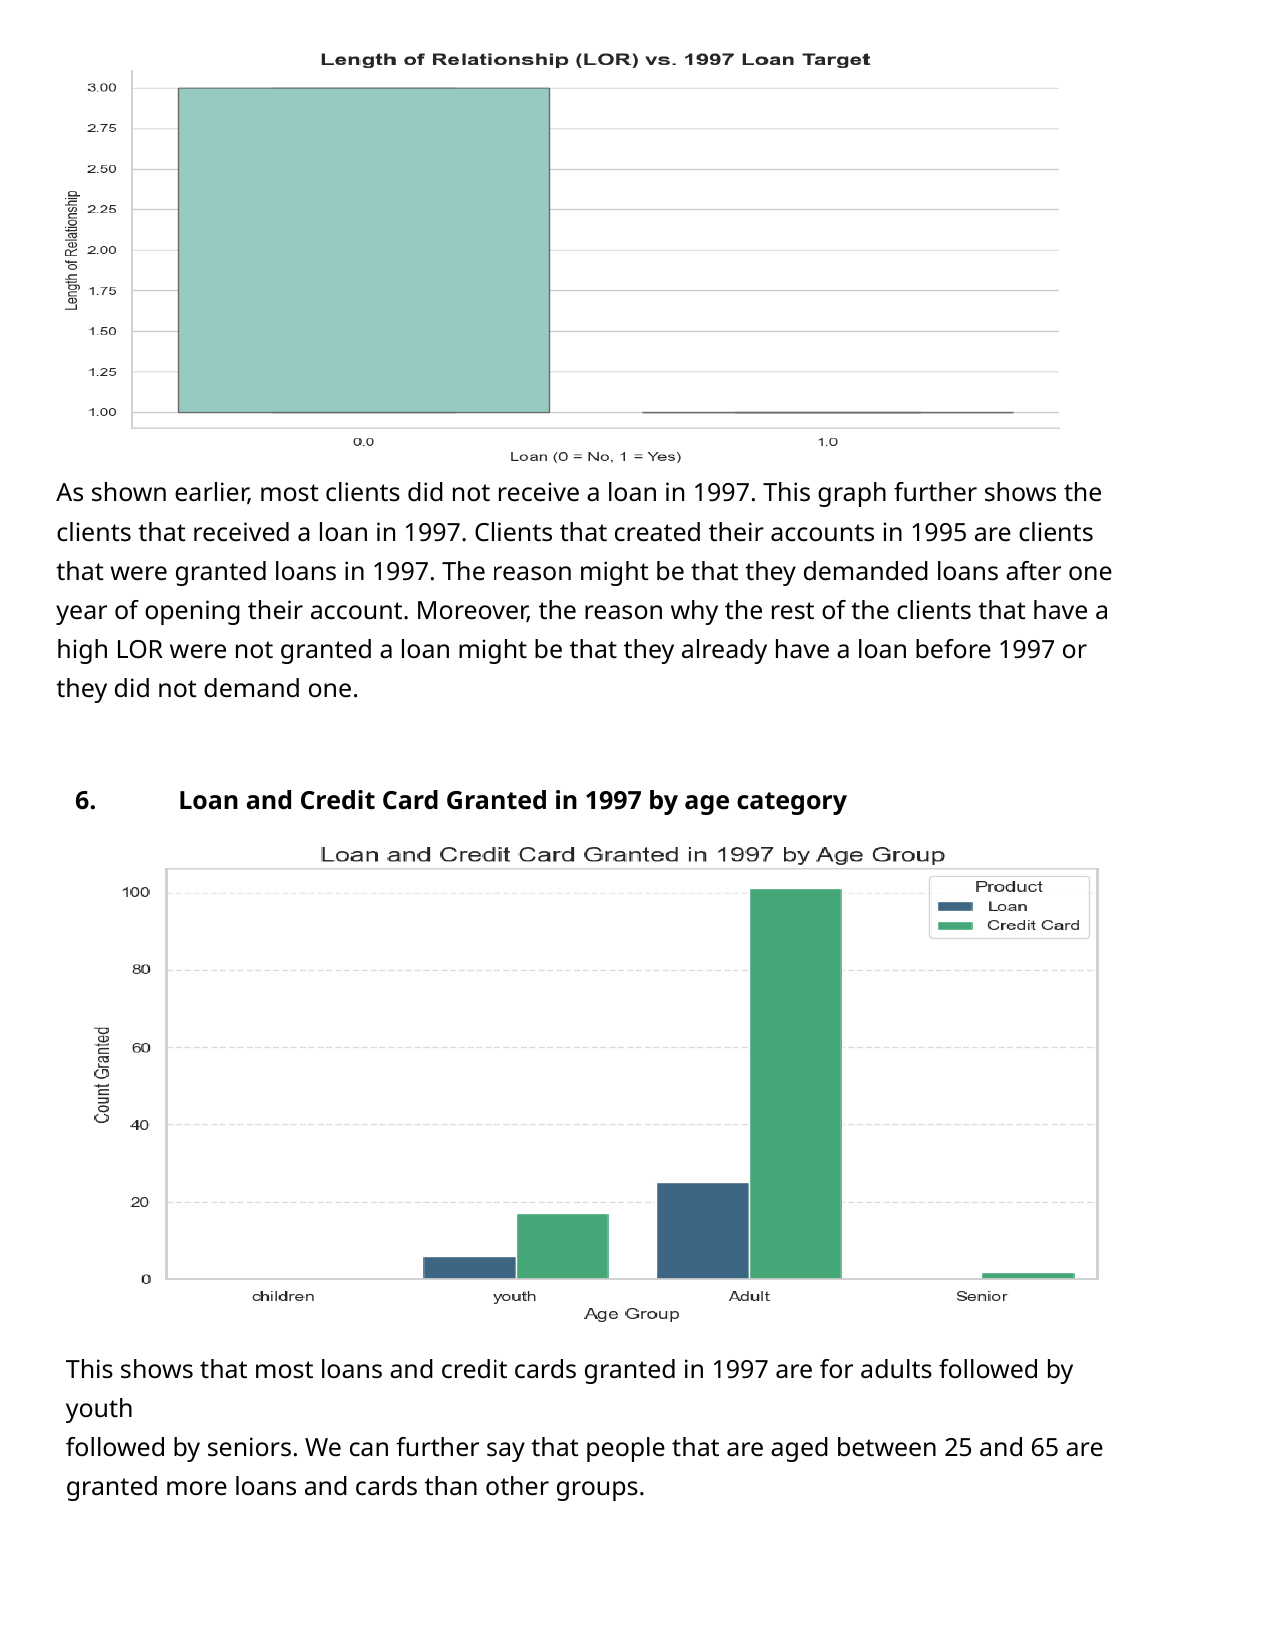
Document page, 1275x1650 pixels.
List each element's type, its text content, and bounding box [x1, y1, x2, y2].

text As shown earlier, most clients did not receive a loan in 1997. This graph further shows the clients that received a loan in 1997. Clients that created their accounts in 1995 are clients that were granted loans in 1997. The reason might be that they demanded loans after one year of opening their account. Moreover, the reason why the rest of the clients that have a high LOR were not granted a loan might be that they already have a loan before 1997 or they did not demand one. [56, 47, 1125, 705]
list Loan and Credit Card Granted in 1997 by age category [75, 783, 1125, 817]
text This shows that most loans and credit cards granted in 1997 are for adults followed by youth followed by seniors. We can further say that people that are aged between 25 and 65 are granted more loans and cards than other groups. [66, 1351, 1125, 1503]
